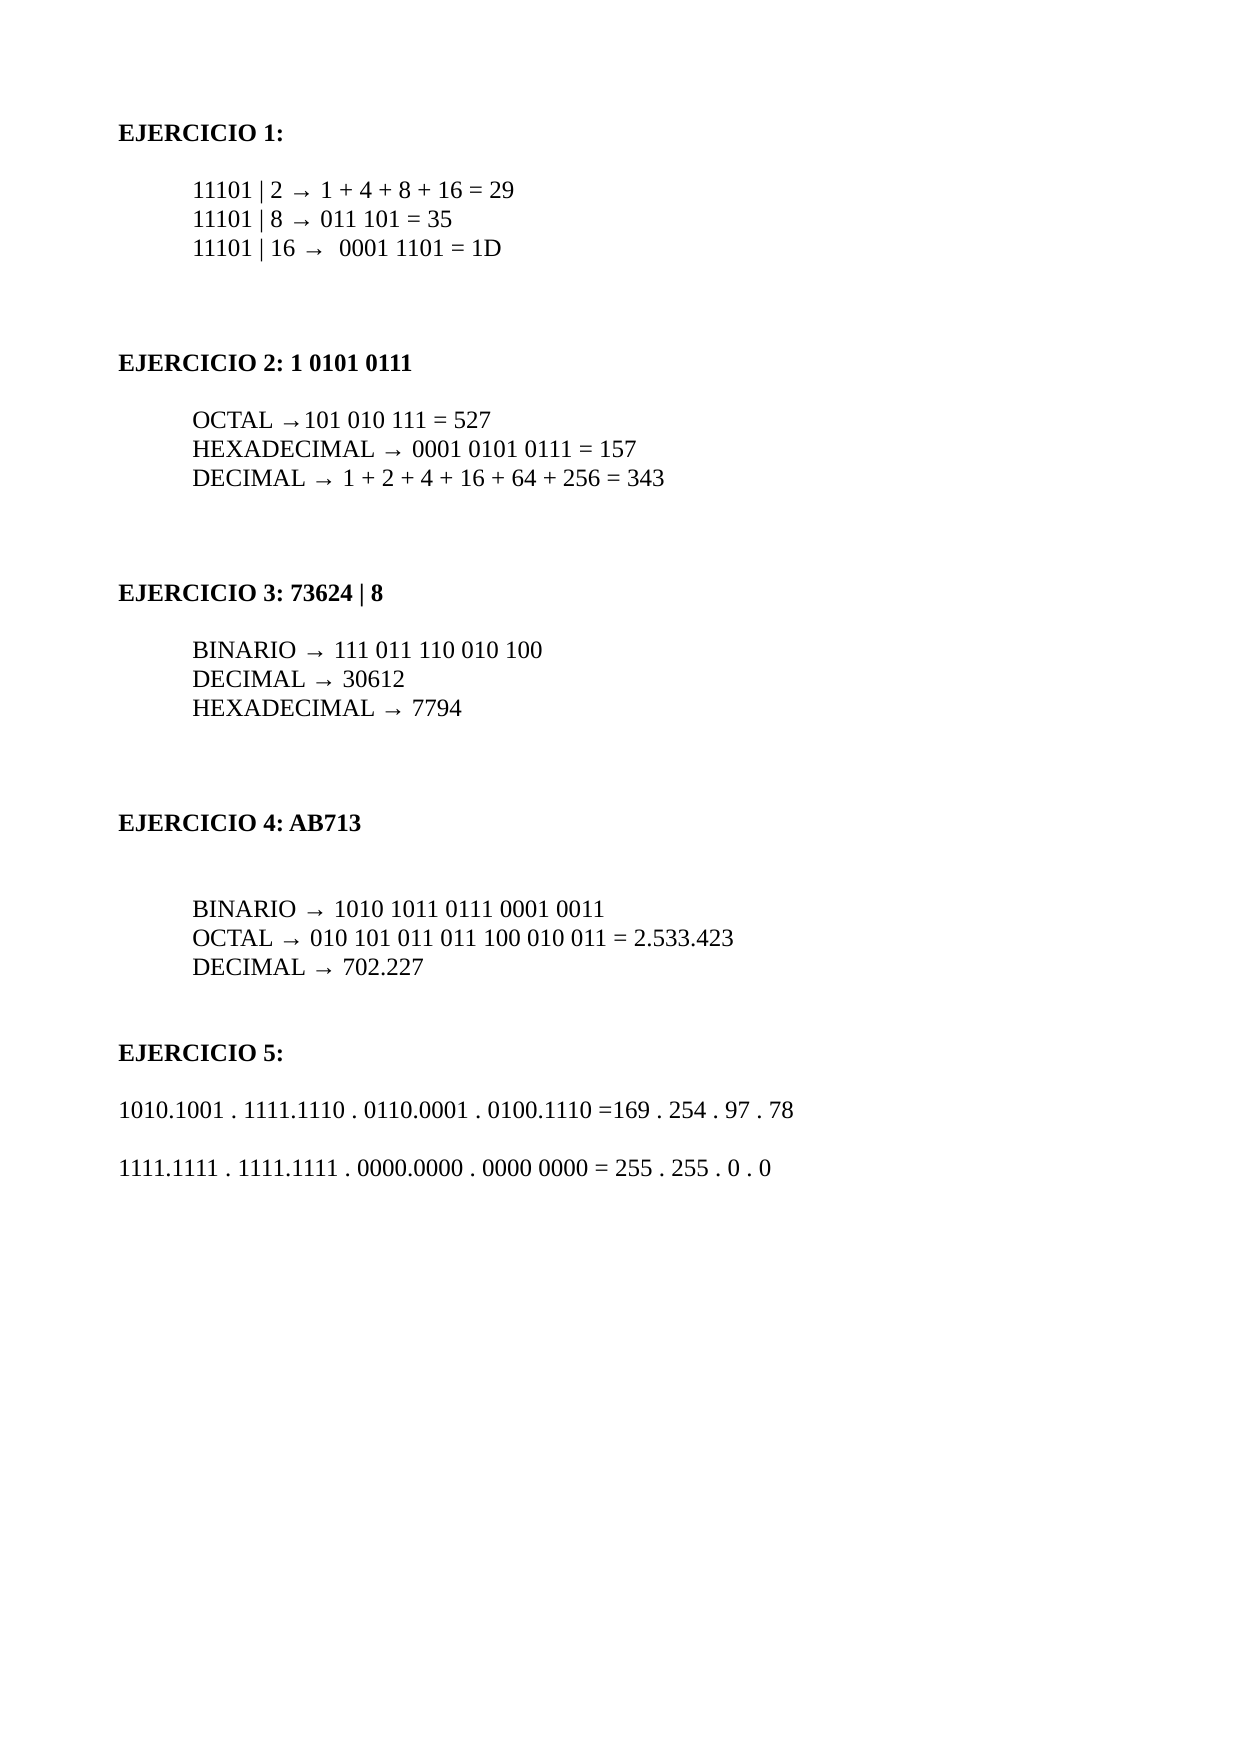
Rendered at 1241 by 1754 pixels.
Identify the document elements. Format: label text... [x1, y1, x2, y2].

text DECIMAL → 702.227 [118, 952, 1122, 981]
text 1010.1001 . 1111.1110 . 0110.0001 . 0100.1110 =169 . 254 . 97 . 78 [118, 1096, 1122, 1124]
text BINARIO → 1010 1011 0111 0001 0011 [118, 894, 1122, 923]
text OCTAL →101 010 111 = 527 [118, 406, 1122, 434]
text DECIMAL → 30612 [118, 664, 1122, 693]
text HEXADECIMAL → 0001 0101 0111 = 157 [118, 434, 1122, 463]
text 11101 | 2 → 1 + 4 + 8 + 16 = 29 [118, 176, 1122, 204]
text EJERCICIO 5: [118, 1038, 1122, 1067]
text BINARIO → 111 011 110 010 100 [118, 636, 1122, 664]
text EJERCICIO 4: AB713 [118, 808, 1122, 837]
text DECIMAL → 1 + 2 + 4 + 16 + 64 + 256 = 343 [118, 463, 1122, 492]
text EJERCICIO 1: [118, 118, 1122, 147]
text HEXADECIMAL → 7794 [118, 693, 1122, 722]
text EJERCICIO 2: 1 0101 0111 [118, 348, 1122, 377]
text 11101 | 16 → 0001 1101 = 1D [118, 233, 1122, 262]
text EJERCICIO 3: 73624 | 8 [118, 578, 1122, 607]
text OCTAL → 010 101 011 011 100 010 011 = 2.533.423 [118, 923, 1122, 952]
text 1111.1111 . 1111.1111 . 0000.0000 . 0000 0000 = 255 . 255 . 0 . 0 [118, 1153, 1122, 1182]
text 11101 | 8 → 011 101 = 35 [118, 204, 1122, 233]
